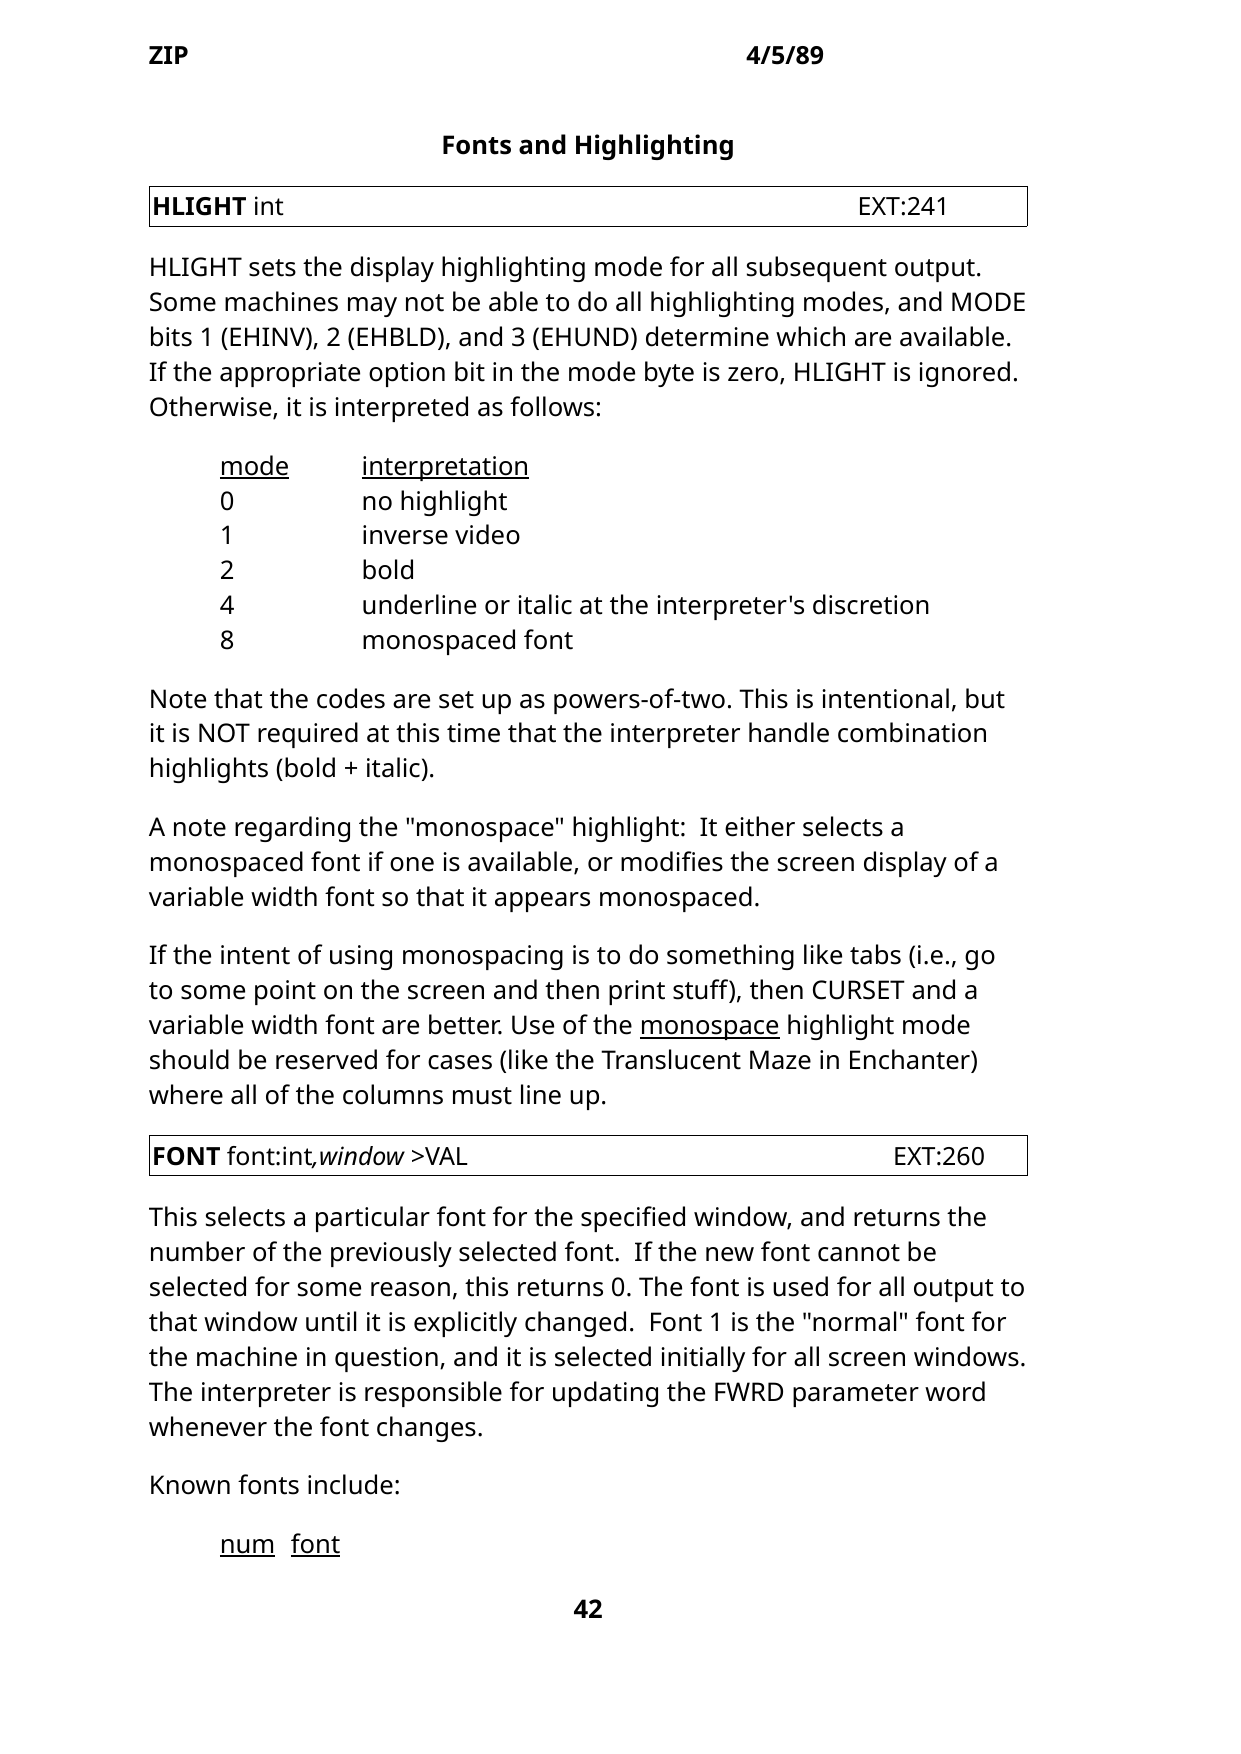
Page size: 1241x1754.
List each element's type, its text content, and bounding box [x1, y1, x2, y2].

text Note that the codes are set up as powers-of-two. This is intentional, but it is NOT required at this time that the interpreter handle combination highlights (bold + italic). [149, 681, 1027, 785]
text HLIGHT int EXT:241 [150, 187, 1027, 226]
text Known fonts include: [149, 1467, 1027, 1502]
text This selects a particular font for the specified window, and returns the number of the previously selected font. If the new font cannot be selected for some reason, this returns 0. The font is used for all output to that window until it is explicitly changed. Font 1 is the "normal" font for the machine in question, and it is selected initially for all screen windows. The interpreter is responsible for updating the FWRD parameter word whenever the font changes. [149, 1199, 1027, 1443]
text mode interpretation 0 no highlight 1 inverse video 2 bold 4 underline or italic at the interpreter's discretion 8 monospaced font [149, 448, 1027, 657]
text If the intent of using monospacing is to do something like tabs (i.e., go to some point on the screen and then print stuff), then CURSET and a variable width font are better. Use of the monospace highlight mode should be reserved for cases (like the Translucent Maze in Enchanter) where all of the columns must line up. [149, 937, 1027, 1112]
text num font [149, 1526, 1027, 1561]
text HLIGHT sets the display highlighting mode for all subsequent output. Some machines may not be able to do all highlighting modes, and MODE bits 1 (EHINV), 2 (EHBLD), and 3 (EHUND) determine which are available. If the appropriate option bit in the mode byte is zero, HLIGHT is ignored. Otherwise, it is interpreted as follows: [149, 249, 1027, 424]
subtitle Fonts and Highlighting [149, 127, 1027, 162]
text FONT font:int,window >VAL EXT:260 [150, 1136, 1027, 1175]
text A note regarding the "monospace" highlight: It either selects a monospaced font if one is available, or modifies the screen display of a variable width font so that it appears monospaced. [149, 809, 1027, 914]
